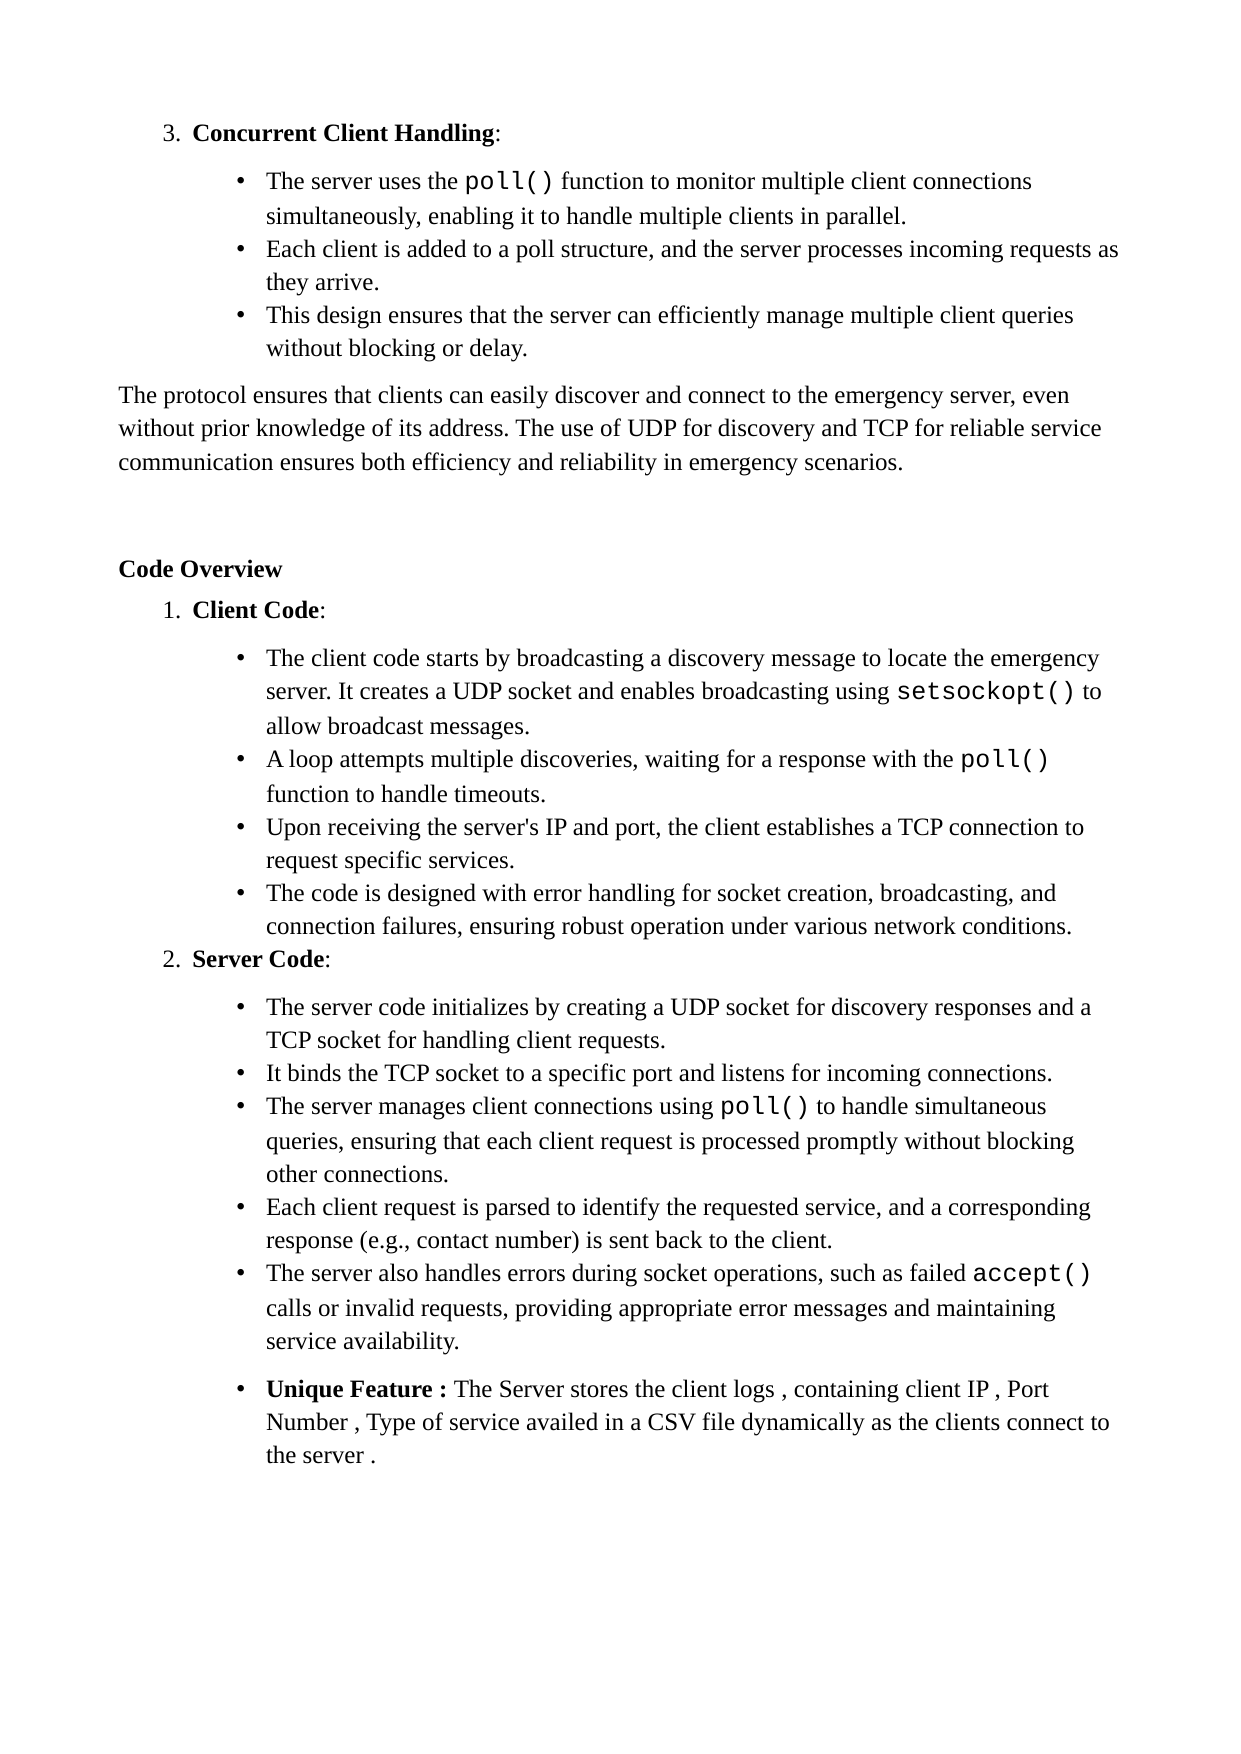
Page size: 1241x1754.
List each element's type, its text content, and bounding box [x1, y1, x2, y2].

list Client Code: [162, 596, 1122, 624]
list Concurrent Client Handling: [162, 118, 1122, 147]
list The server uses the poll() function to monitor multiple client connections simultaneously, enabling it to handle multiple clients in parallel. [236, 166, 1122, 229]
subtitle Code Overview [118, 554, 1122, 583]
list It binds the TCP socket to a specific port and listens for incoming connections. [236, 1058, 1122, 1087]
list The server manages client connections using poll() to handle simultaneous queries, ensuring that each client request is processed promptly without blocking other connections. [236, 1091, 1122, 1188]
list Each client is added to a poll structure, and the server processes incoming requests as they arrive. [236, 234, 1122, 296]
list Upon receiving the server's IP and port, the client establishes a TCP connection to request specific services. [236, 812, 1122, 874]
list The code is designed with error handling for socket creation, broadcasting, and connection failures, ensuring robust operation under various network conditions. [236, 878, 1122, 940]
list This design ensures that the server can efficiently manage multiple client queries without blocking or delay. [236, 300, 1122, 362]
text The protocol ensures that clients can easily discover and connect to the emergency server, even without prior knowledge of its address. The use of UDP for discovery and TCP for reliable service communication ensures both efficiency and reliability in emergency scenarios. [118, 381, 1122, 475]
list Server Code: [162, 944, 1122, 973]
list A loop attempts multiple discoveries, waiting for a response with the poll() function to handle timeouts. [236, 744, 1122, 808]
list Unique Feature : The Server stores the client logs , containing client IP , Port Number , Type of service availed in a CSV file dynamically as the clients connect to the server . [236, 1374, 1122, 1469]
list The server also handles errors during socket operations, such as failed accept() calls or invalid requests, providing appropriate error messages and maintaining service availability. [236, 1258, 1122, 1355]
list The server code initializes by creating a UDP socket for discovery responses and a TCP socket for handling client requests. [236, 992, 1122, 1054]
list Each client request is parsed to identify the requested service, and a corresponding response (e.g., contact number) is sent back to the client. [236, 1192, 1122, 1254]
list The client code starts by broadcasting a discovery message to locate the emergency server. It creates a UDP socket and enables broadcasting using setsockopt() to allow broadcast messages. [236, 643, 1122, 740]
